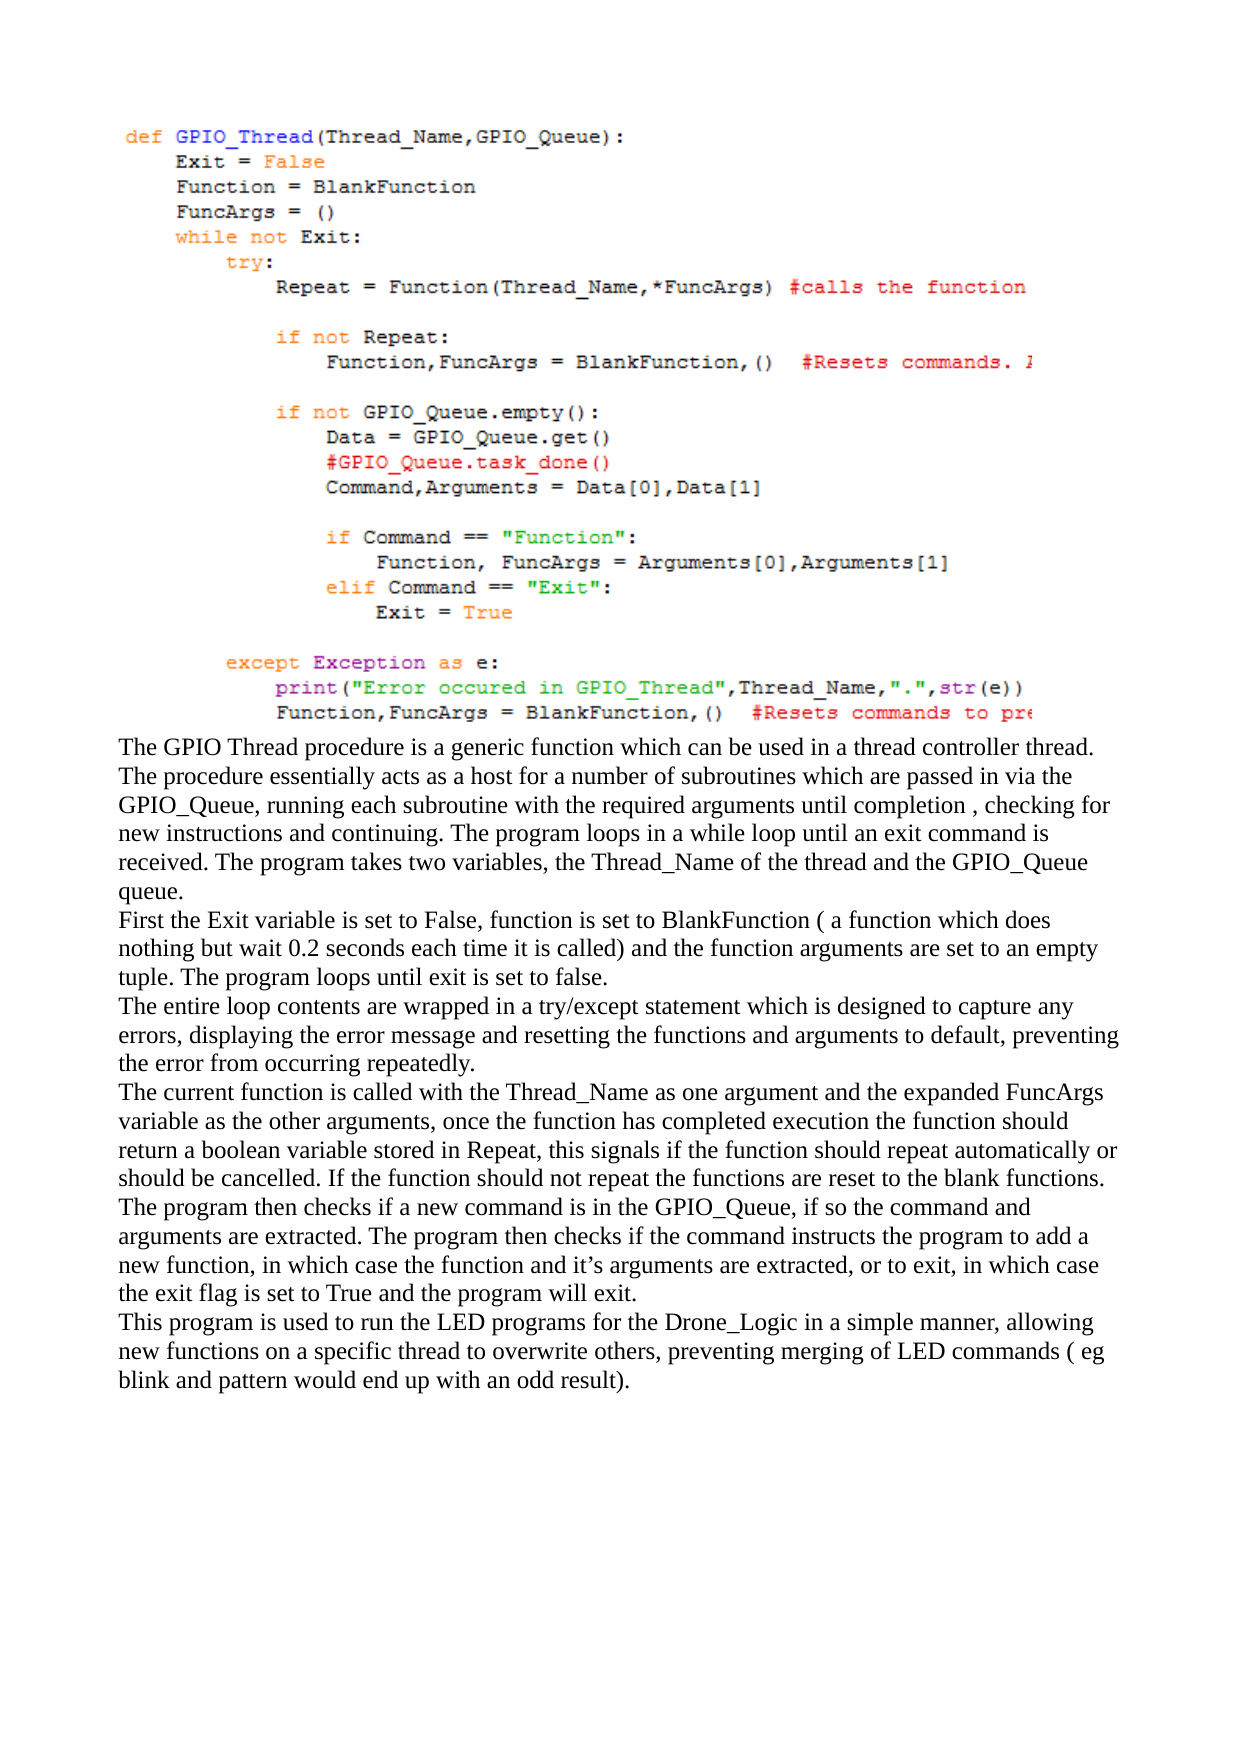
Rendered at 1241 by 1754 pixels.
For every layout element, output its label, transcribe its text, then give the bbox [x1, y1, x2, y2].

text The current function is called with the Thread_Name as one argument and the expanded FuncArgs variable as the other arguments, once the function has completed execution the function should return a boolean variable stored in Repeat, this signals if the function should repeat automatically or should be cancelled. If the function should not repeat the functions are reset to the blank functions. [118, 1077, 1122, 1192]
text This program is used to run the LED programs for the Drone_Logic in a simple manner, allowing new functions on a specific thread to overwrite others, preventing merging of LED commands ( eg blink and pattern would end up with an odd result). [118, 1307, 1122, 1393]
text The program then checks if a new command is in the GPIO_Queue, if so the command and arguments are extracted. The program then checks if the command instructs the program to add a new function, in which case the function and it’s arguments are extracted, or to exit, in which case the exit flag is set to True and the program will exit. [118, 1192, 1122, 1307]
text The GPIO Thread procedure is a generic function which can be used in a thread controller thread. The procedure essentially acts as a host for a number of subroutines which are passed in via the GPIO_Queue, running each subroutine with the required arguments until completion , checking for new instructions and continuing. The program loops in a while loop until an exit command is received. The program takes two variables, the Thread_Name of the thread and the GPIO_Queue queue. [118, 118, 1122, 905]
text The entire loop contents are wrapped in a try/except statement which is designed to capture any errors, displaying the error message and resetting the functions and arguments to default, preventing the error from occurring repeatedly. [118, 991, 1122, 1077]
picture [118, 118, 1033, 733]
text First the Exit variable is set to False, function is set to BlankFunction ( a function which does nothing but wait 0.2 seconds each time it is called) and the function arguments are set to an empty tuple. The program loops until exit is set to false. [118, 905, 1122, 991]
